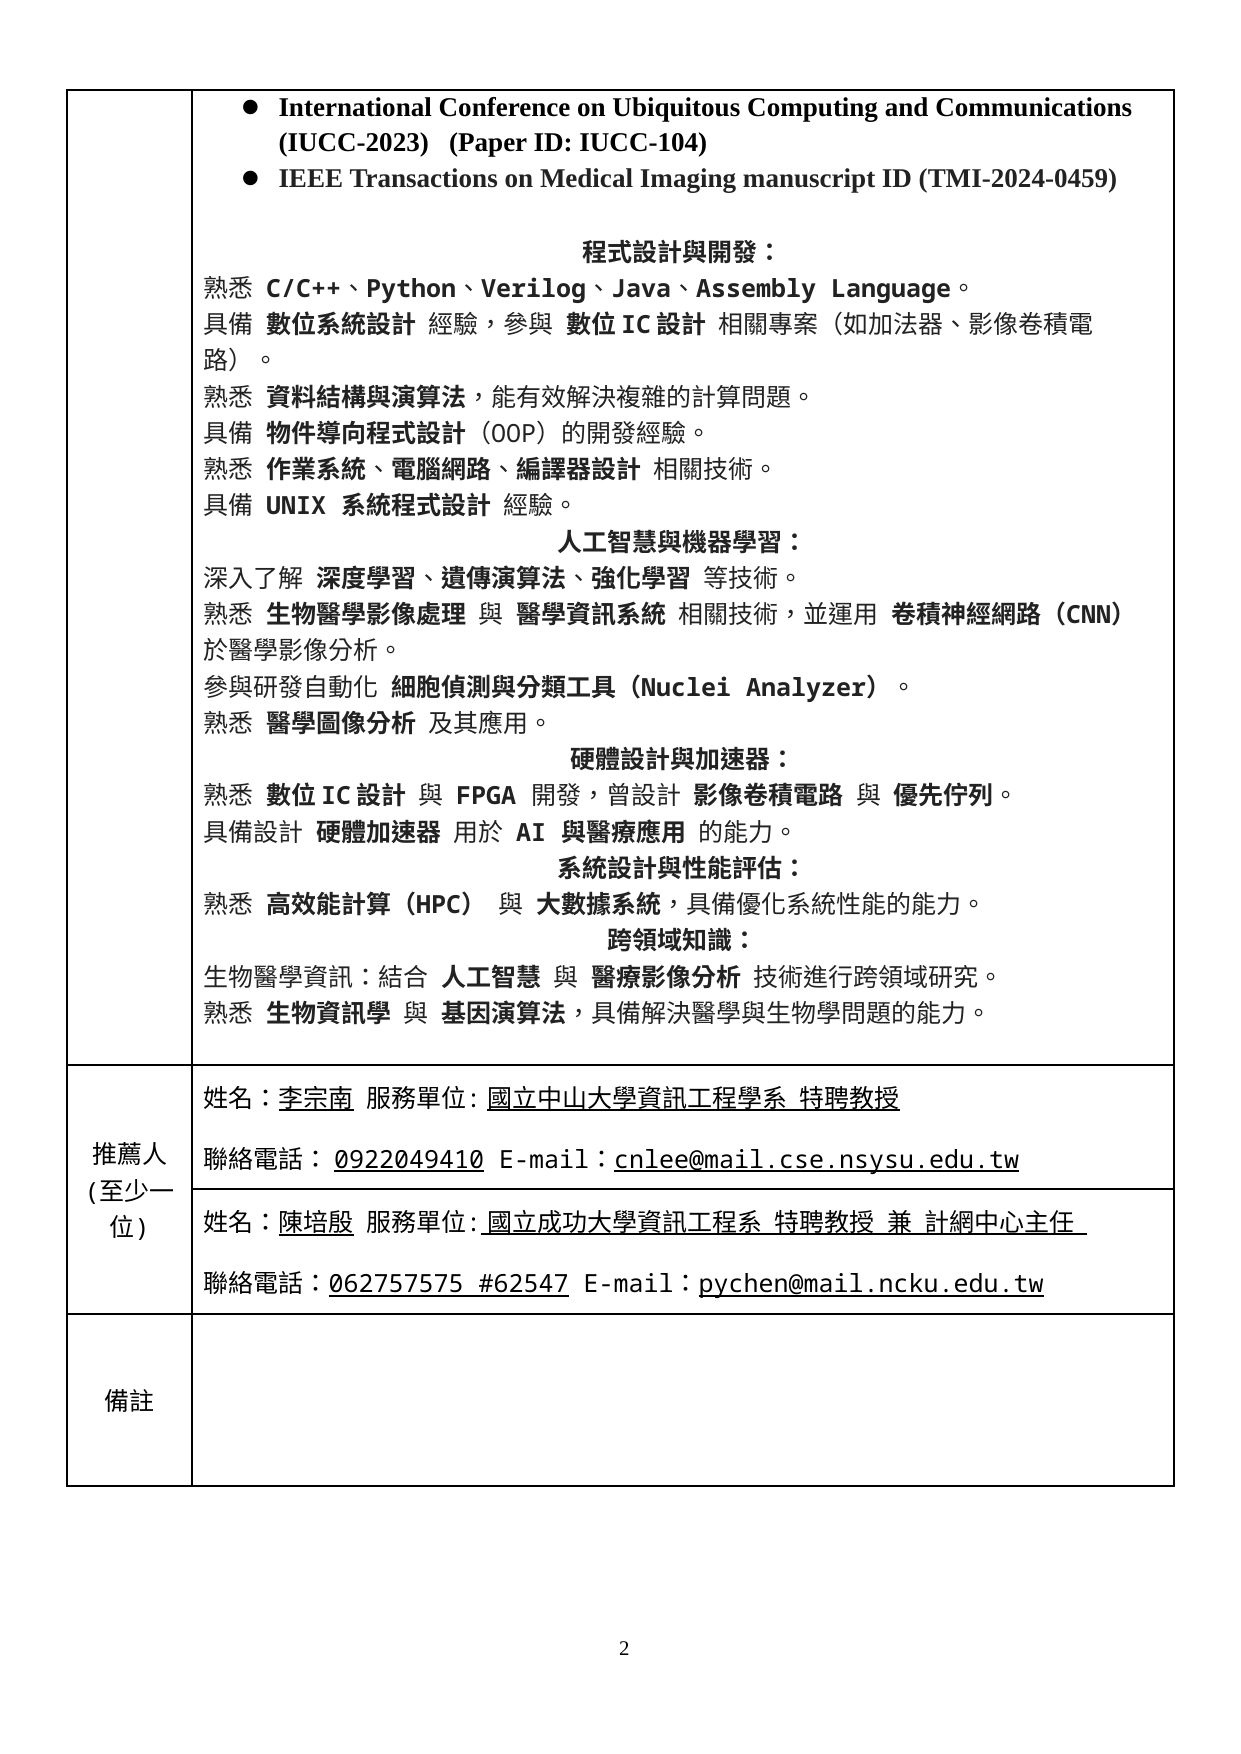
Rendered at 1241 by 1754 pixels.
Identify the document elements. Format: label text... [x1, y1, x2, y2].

table_cell 備註 [68, 1315, 191, 1485]
table_cell [193, 1315, 1173, 1485]
table_cell 姓名：陳培殷 服務單位: 國立成功大學資訊工程系 特聘教授 兼 計網中心主任 聯絡電話：062757575 #62547 E-mail：pychen@mail.ncku.edu.tw [193, 1190, 1173, 1313]
table_cell 姓名：李宗南 服務單位: 國立中山大學資訊工程學系 特聘教授 聯絡電話： 0922049410 E-mail：cnlee@mail.cse.nsysu.edu.tw [193, 1066, 1173, 1188]
table_cell 推薦人 (至少一位) [68, 1066, 191, 1313]
table_cell 取得TOEFL IBT 105分 (滿分120) 取得TOEIC Listening & Reading 990分 (滿分990) 取得TOEIC Speaking & Writing 380分 (滿分400) 通過 國科會大專學生計畫: 角蛋白融合突變對細胞骨架重組及基因組不穩定性影響-對癌症惡性發展的機制與探討腫瘤微環境 指導:中山大學生醫所 許晉銓教授 計畫編號：112-2813-C-110-067-B 獲得112年中山大學工學院聯合 專題競賽第一名 應用影像辨識於角化細胞突變網路 指導:中山大學資工系 特聘教授 李宗南 入圍第18屆全國創新創業競賽決賽/第19屆決賽 獲得科技應用組銀獎 參賽項目「婦科疾病與癌症居家外部檢測技術服務」進入決賽， 入圍 FITI創新創業激勵計畫(「國家科學及技術委員會全球資訊網」(NSTC)&「國家實驗研究院科技政策研究與資訊中心」一同主辦執行) 聯發科技數位社會創新競賽：智在家鄉"天降奇機之水落人出"AI無人機群水上搜尋救難系統。 發表於包括： CIT: The 22nd International Conference on Computer and Information Technology (Paper ID: CIT-126) International Conference on Ubiquitous Computing and Communications (IUCC-2023) (Paper ID: IUCC-104) IEEE Transactions on Medical Imaging manuscript ID (TMI-2024-0459) 程式設計與開發： 熟悉 C/C++、Python、Verilog、Java、Assembly Language。 具備 數位系統設計 經驗，參與 數位IC設計 相關專案（如加法器、影像卷積電路）。 熟悉 資料結構與演算法，能有效解決複雜的計算問題。 具備 物件導向程式設計（OOP）的開發經驗。 熟悉 作業系統、電腦網路、編譯器設計 相關技術。 具備 UNIX 系統程式設計 經驗。 人工智慧與機器學習： 深入了解 深度學習、遺傳演算法、強化學習 等技術。 熟悉 生物醫學影像處理 與 醫學資訊系統 相關技術，並運用 卷積神經網路（CNN） 於醫學影像分析。 參與研發自動化 細胞偵測與分類工具（Nuclei Analyzer）。 熟悉 醫學圖像分析 及其應用。 硬體設計與加速器： 熟悉 數位IC設計 與 FPGA 開發，曾設計 影像卷積電路 與 優先佇列。 具備設計 硬體加速器 用於 AI 與醫療應用 的能力。 系統設計與性能評估： 熟悉 高效能計算（HPC） 與 大數據系統，具備優化系統性能的能力。 跨領域知識： 生物醫學資訊：結合 人工智慧 與 醫療影像分析 技術進行跨領域研究。 熟悉 生物資訊學 與 基因演算法，具備解決醫學與生物學問題的能力。 [193, 91, 1173, 1063]
table_cell [68, 91, 191, 1063]
